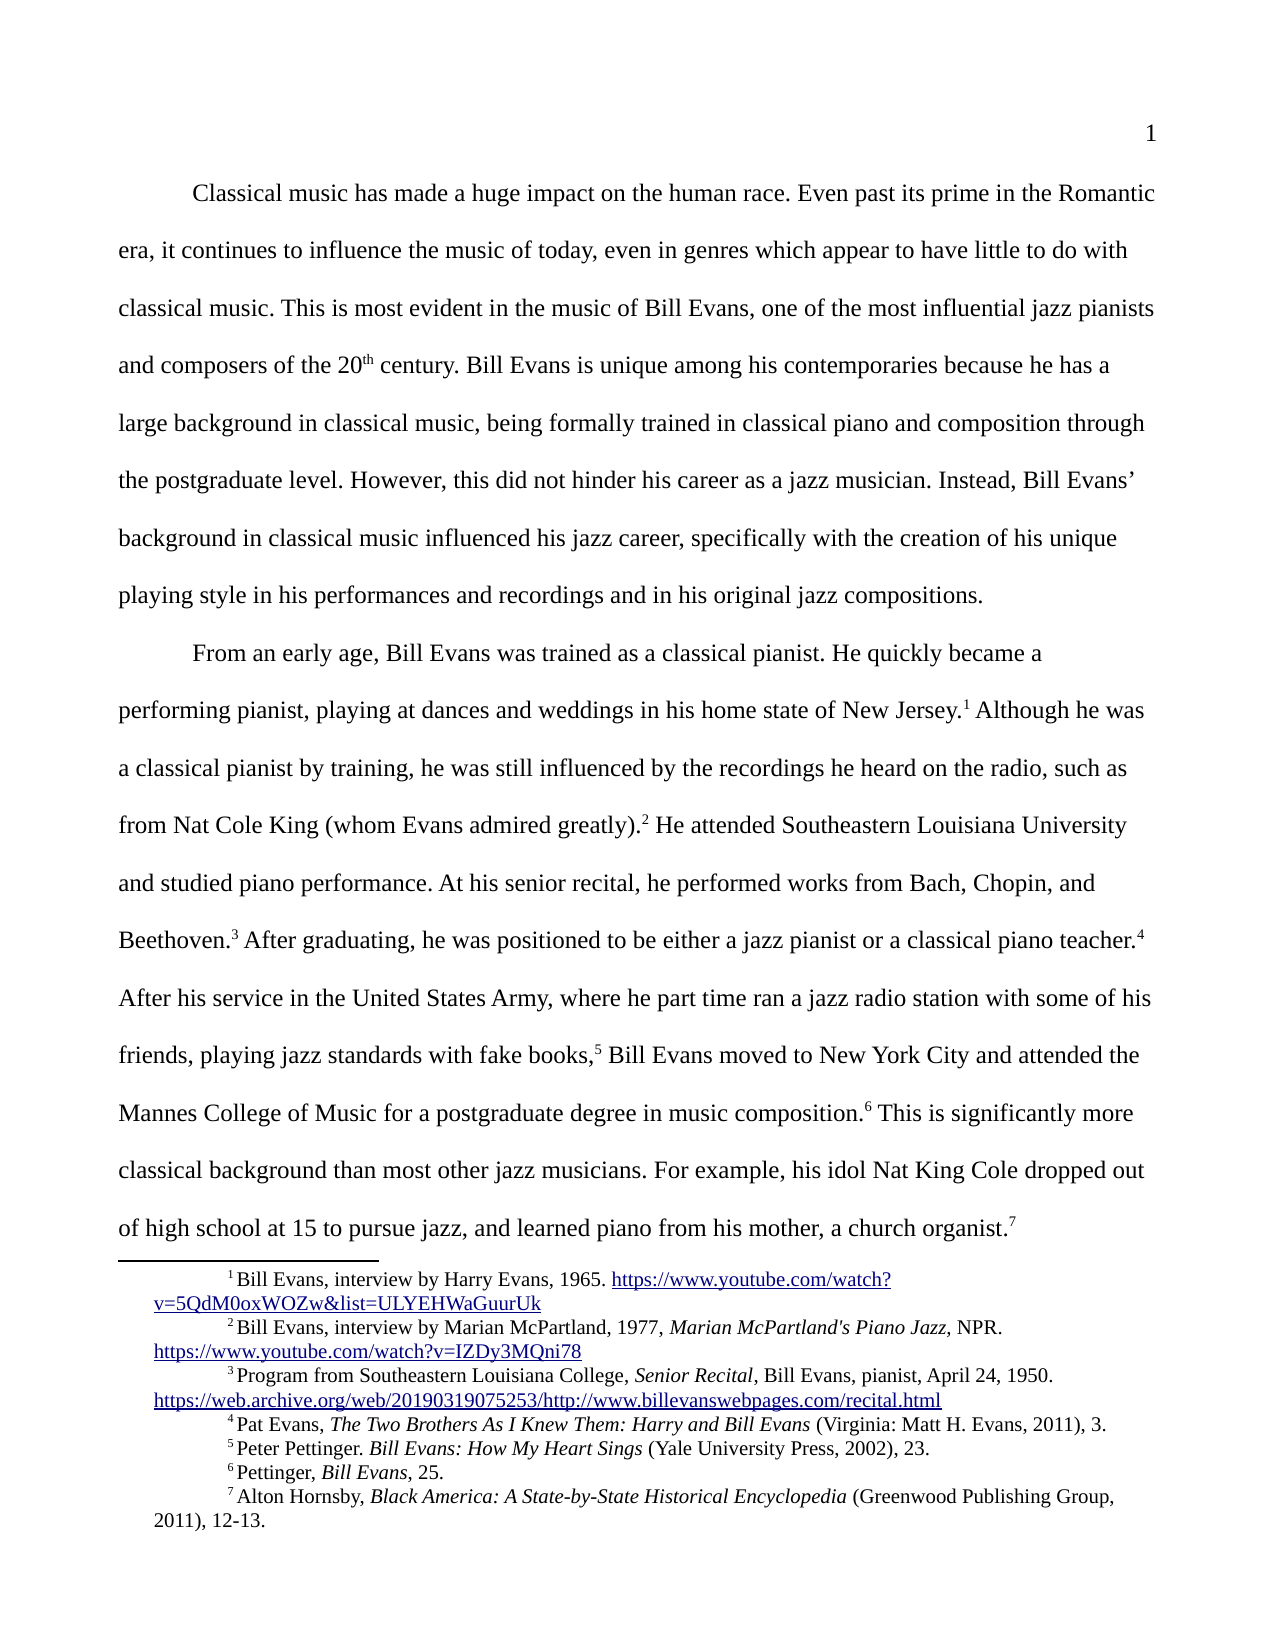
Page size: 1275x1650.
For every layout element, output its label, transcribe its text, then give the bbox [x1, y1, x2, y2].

text Classical music has made a huge impact on the human race. Even past its prime in the Romantic era, it continues to influence the music of today, even in genres which appear to have little to do with classical music. This is most evident in the music of Bill Evans, one of the most influential jazz pianists and composers of the 20th century. Bill Evans is unique among his contemporaries because he has a large background in classical music, being formally trained in classical piano and composition through the postgraduate level. However, this did not hinder his career as a jazz musician. Instead, Bill Evans’ background in classical music influenced his jazz career, specifically with the creation of his unique playing style in his performances and recordings and in his original jazz compositions. [118, 178, 1157, 609]
text Pat Evans, The Two Brothers As I Knew Them: Harry and Bill Evans (Virginia: Matt H. Evans, 2011), 3. [118, 1412, 1157, 1436]
text Program from Southeastern Louisiana College, Senior Recital, Bill Evans, pianist, April 24, 1950. https://web.archive.org/web/20190319075253/http://www.billevanswebpages.com/recital.html [118, 1363, 1157, 1412]
text From an early age, Bill Evans was trained as a classical pianist. He quickly became a performing pianist, playing at dances and weddings in his home state of New Jersey. Although he was a classical pianist by training, he was still influenced by the recordings he heard on the radio, such as from Nat Cole King (whom Evans admired greatly). He attended Southeastern Louisiana University and studied piano performance. At his senior recital, he performed works from Bach, Chopin, and Beethoven. After graduating, he was positioned to be either a jazz pianist or a classical piano teacher. After his service in the United States Army, where he part time ran a jazz radio station with some of his friends, playing jazz standards with fake books, Bill Evans moved to New York City and attended the Mannes College of Music for a postgraduate degree in music composition. This is significantly more classical background than most other jazz musicians. For example, his idol Nat King Cole dropped out of high school at 15 to pursue jazz, and learned piano from his mother, a church organist. [118, 638, 1157, 1242]
text Bill Evans, interview by Marian McPartland, 1977, Marian McPartland's Piano Jazz, NPR. https://www.youtube.com/watch?v=IZDy3MQni78 [118, 1315, 1157, 1363]
text Pettinger, Bill Evans, 25. [118, 1460, 1157, 1484]
text Alton Hornsby, Black America: A State-by-State Historical Encyclopedia (Greenwood Publishing Group, 2011), 12-13. [118, 1484, 1157, 1532]
text Bill Evans, interview by Harry Evans, 1965. https://www.youtube.com/watch?v=5QdM0oxWOZw&list=ULYEHWaGuurUk [118, 1267, 1157, 1315]
text Peter Pettinger. Bill Evans: How My Heart Sings (Yale University Press, 2002), 23. [118, 1436, 1157, 1460]
